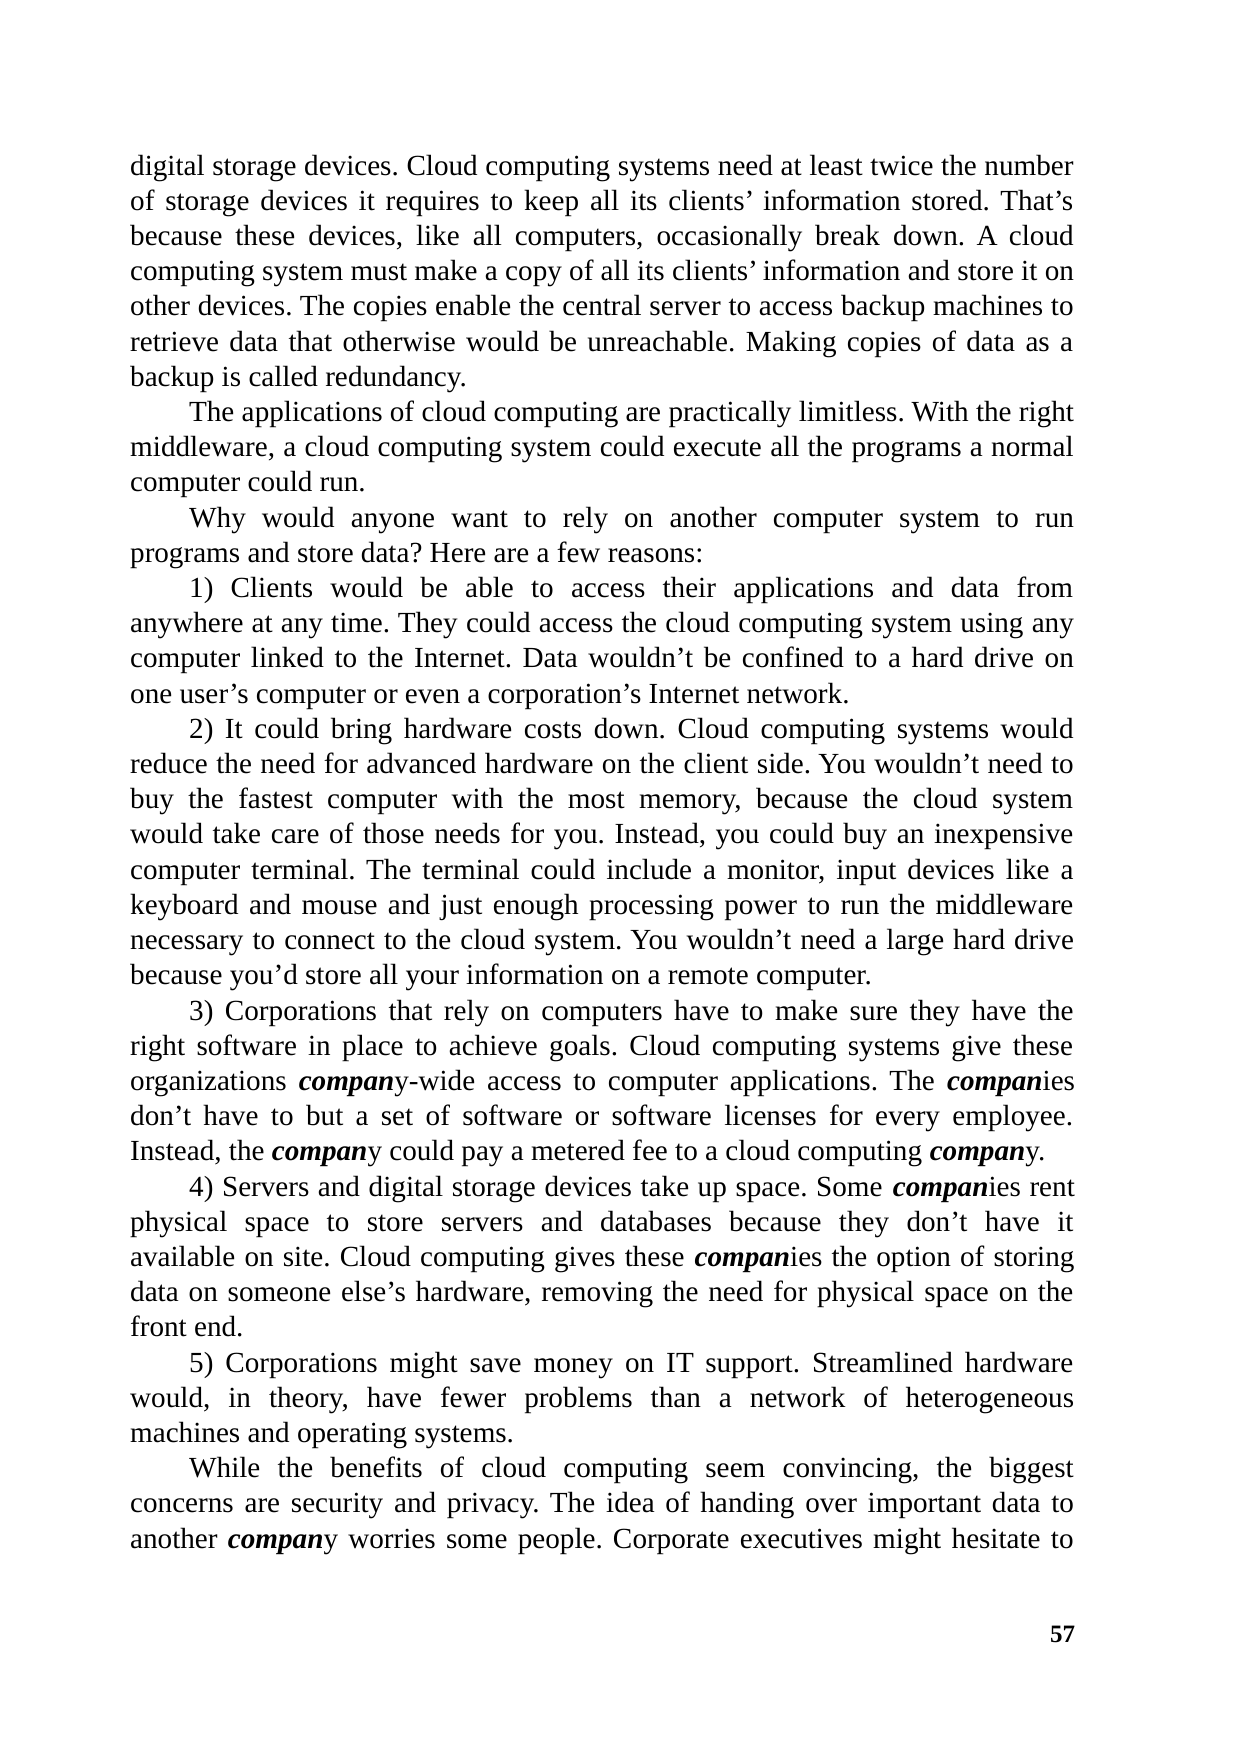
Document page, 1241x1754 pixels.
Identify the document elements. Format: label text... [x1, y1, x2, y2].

text 5) Corporations might save money on IT support. Streamlined hardware would, in theory, have fewer problems than a network of heterogeneous machines and operating systems. [130, 1345, 1075, 1449]
text The applications of cloud computing are practically limitless. With the right middleware, a cloud computing system could execute all the programs a normal computer could run. [130, 394, 1075, 498]
text 4) Servers and digital storage devices take up space. Some companies rent physical space to store servers and databases because they don’t have it available on site. Cloud computing gives these companies the option of storing data on someone else’s hardware, removing the need for physical space on the front end. [130, 1169, 1075, 1343]
text digital storage devices. Cloud computing systems need at least twice the number of storage devices it requires to keep all its clients’ information stored. That’s because these devices, like all computers, occasionally break down. A cloud computing system must make a copy of all its clients’ information and store it on other devices. The copies enable the central server to access backup machines to retrieve data that otherwise would be unreachable. Making copies of data as a backup is called redundancy. [130, 148, 1075, 392]
text 1) Clients would be able to access their applications and data from anywhere at any time. They could access the cloud computing system using any computer linked to the Internet. Data wouldn’t be confined to a hard drive on one user’s computer or even a corporation’s Internet network. [130, 570, 1075, 709]
text Why would anyone want to rely on another computer system to run programs and store data? Here are a few reasons: [130, 500, 1075, 568]
text While the benefits of cloud computing seem convincing, the biggest concerns are security and privacy. The idea of handing over important data to another company worries some people. Corporate executives might hesitate to [130, 1450, 1075, 1554]
text 2) It could bring hardware costs down. Cloud computing systems would reduce the need for advanced hardware on the client side. You wouldn’t need to buy the fastest computer with the most memory, because the cloud system would take care of those needs for you. Instead, you could buy an inexpensive computer terminal. The terminal could include a monitor, input devices like a keyboard and mouse and just enough processing power to run the middleware necessary to connect to the cloud system. You wouldn’t need a large hard drive because you’d store all your information on a remote computer. [130, 711, 1075, 991]
text 3) Corporations that rely on computers have to make sure they have the right software in place to achieve goals. Cloud computing systems give these organizations company-wide access to computer applications. The companies don’t have to but a set of software or software licenses for every employee. Instead, the company could pay a metered fee to a cloud computing company. [130, 993, 1075, 1167]
